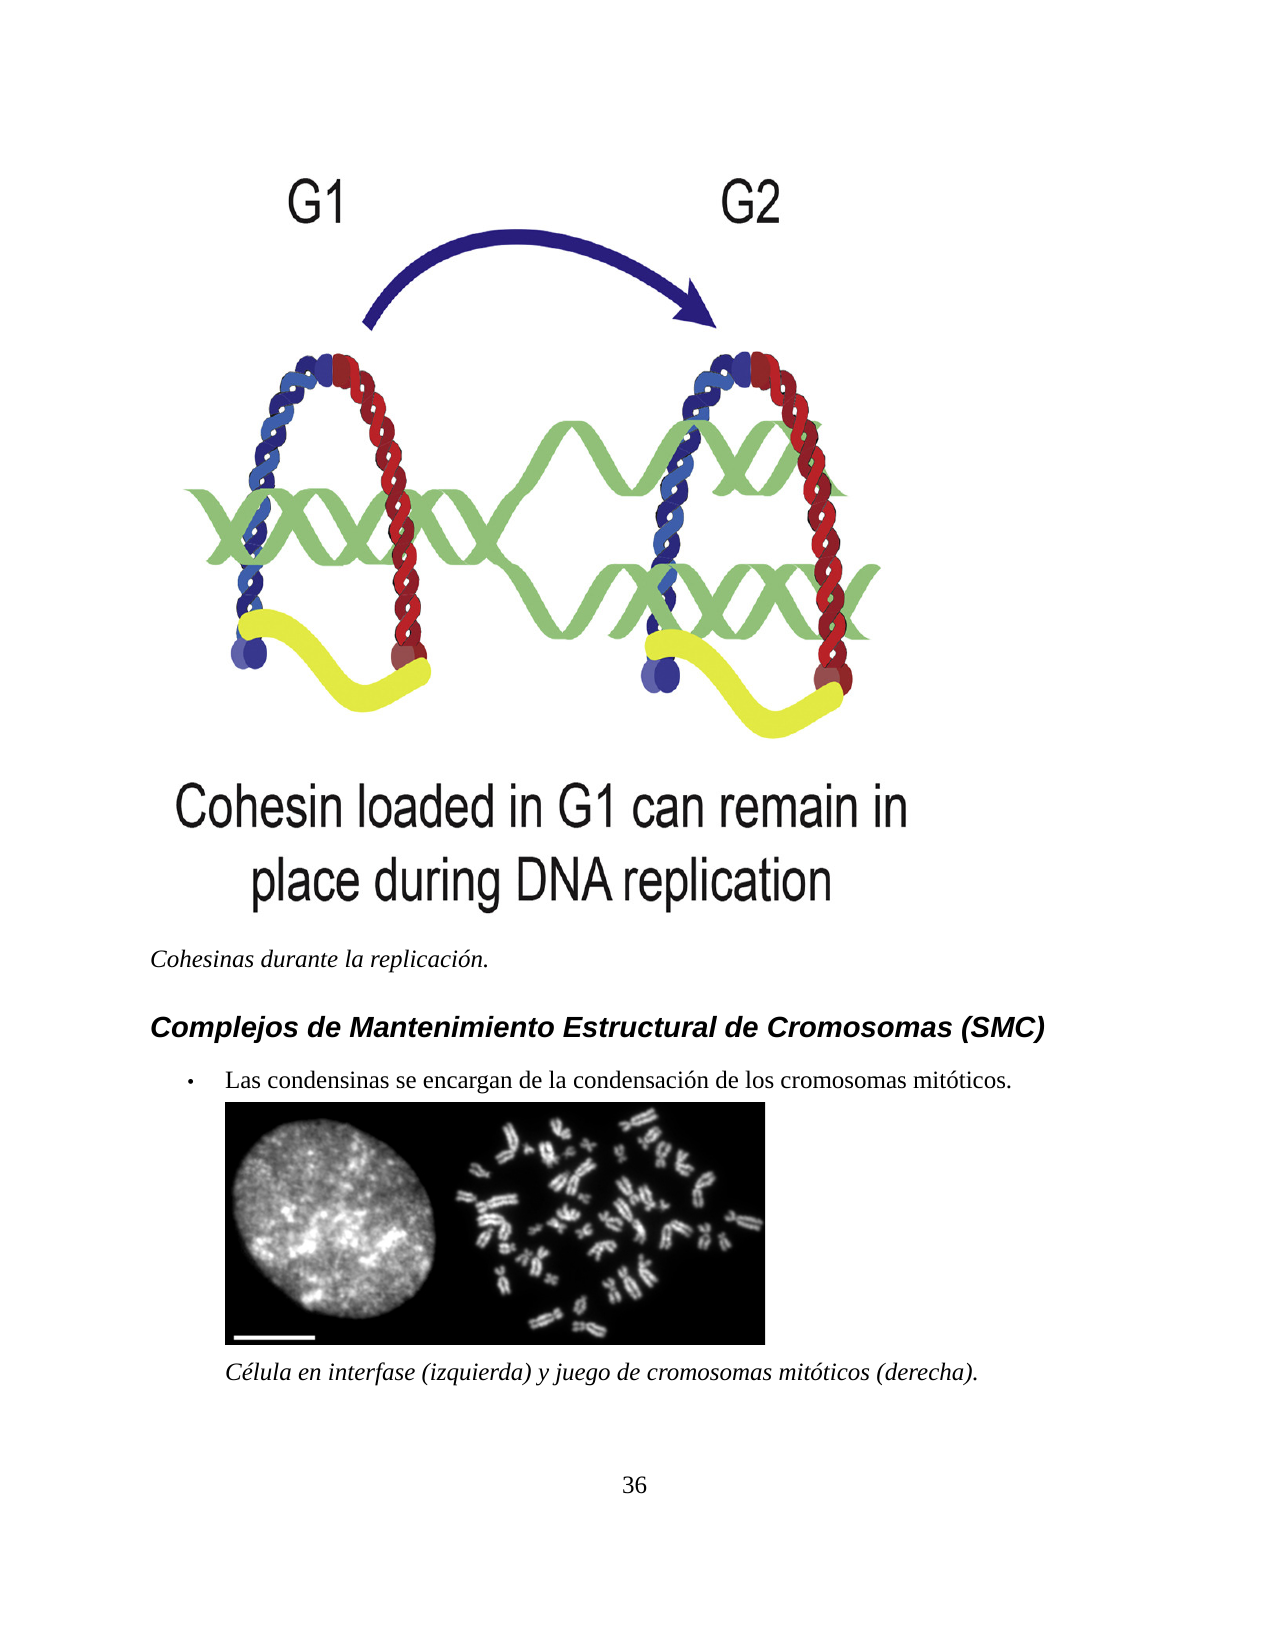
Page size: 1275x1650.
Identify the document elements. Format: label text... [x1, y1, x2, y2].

text Cohesinas durante la replicación. [150, 944, 1125, 972]
picture [225, 1102, 766, 1345]
list Las condensinas se encargan de la condensación de los cromosomas mitóticos. [187, 1065, 1125, 1094]
picture [150, 150, 932, 932]
subtitle Complejos de Mantenimiento Estructural de Cromosomas (SMC) [150, 1010, 1125, 1043]
list Célula en interfase (izquierda) y juego de cromosomas mitóticos (derecha). [187, 1357, 1125, 1386]
